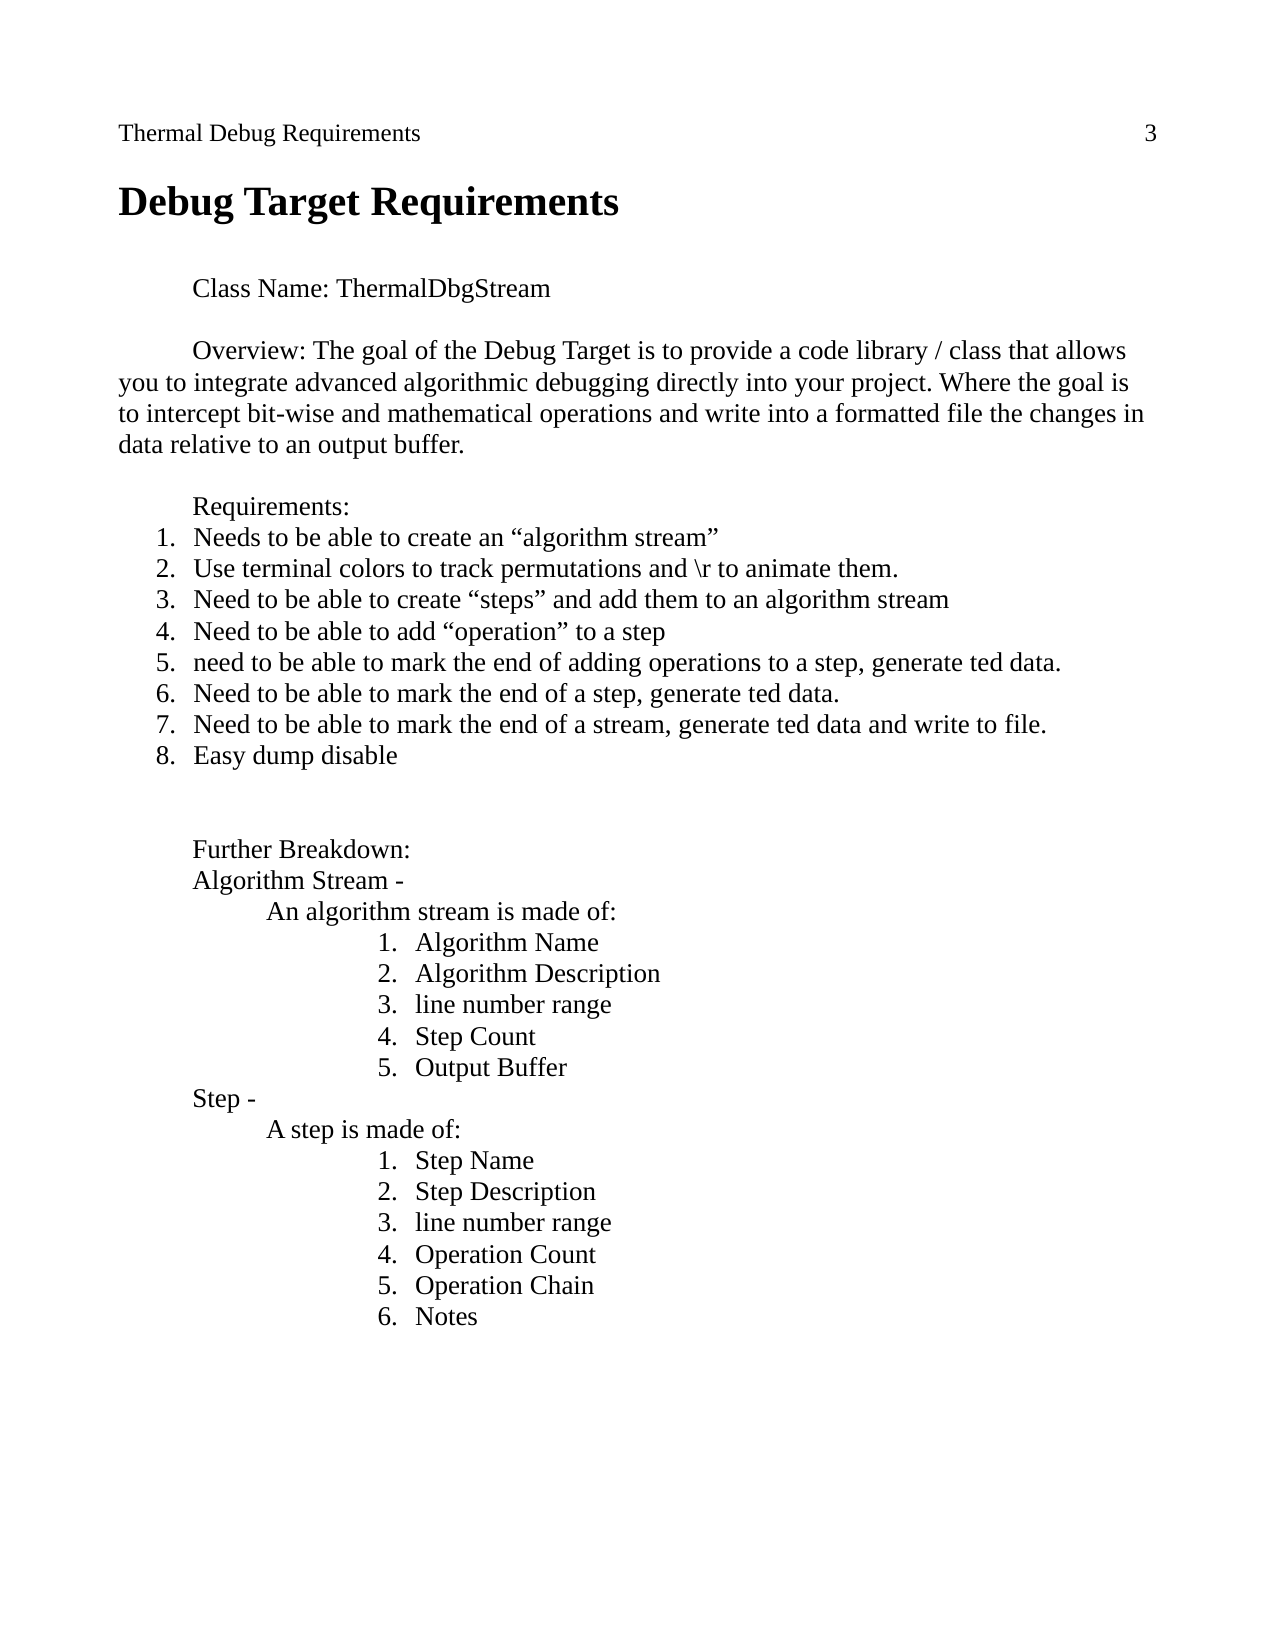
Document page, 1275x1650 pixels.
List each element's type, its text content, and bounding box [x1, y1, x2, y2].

list Need to be able to mark the end of a step, generate ted data. [156, 677, 1157, 708]
list Need to be able to create “steps” and add them to an algorithm stream [156, 584, 1157, 615]
list line number range [377, 988, 1157, 1020]
list Need to be able to add “operation” to a step [156, 615, 1157, 646]
text Requirements: [118, 490, 1157, 521]
list Step Name [377, 1144, 1157, 1175]
list Operation Count [377, 1238, 1157, 1269]
text Algorithm Stream - [118, 864, 1157, 895]
text Overview: The goal of the Debug Target is to provide a code library / class that allows you to integrate advanced algorithmic debugging directly into your project. Where the goal is to intercept bit-wise and mathematical operations and write into a formatted file the changes in data relative to an output buffer. [118, 334, 1157, 459]
list Easy dump disable [156, 739, 1157, 771]
list Operation Chain [377, 1269, 1157, 1300]
list Step Count [377, 1020, 1157, 1051]
text Step - [118, 1082, 1157, 1113]
text Further Breakdown: [118, 833, 1157, 864]
list Algorithm Description [377, 957, 1157, 988]
text A step is made of: [118, 1113, 1157, 1144]
list Use terminal colors to track permutations and \r to animate them. [156, 552, 1157, 584]
list Needs to be able to create an “algorithm stream” [156, 521, 1157, 552]
list Notes [377, 1300, 1157, 1331]
list Step Description [377, 1175, 1157, 1207]
text An algorithm stream is made of: [118, 895, 1157, 926]
list Need to be able to mark the end of a stream, generate ted data and write to file. [156, 708, 1157, 739]
text Debug Target Requirements [118, 176, 1157, 224]
list need to be able to mark the end of adding operations to a step, generate ted data. [156, 646, 1157, 677]
list line number range [377, 1207, 1157, 1238]
text Class Name: ThermalDbgStream [118, 272, 1157, 303]
list Output Buffer [377, 1051, 1157, 1082]
list Algorithm Name [377, 926, 1157, 957]
